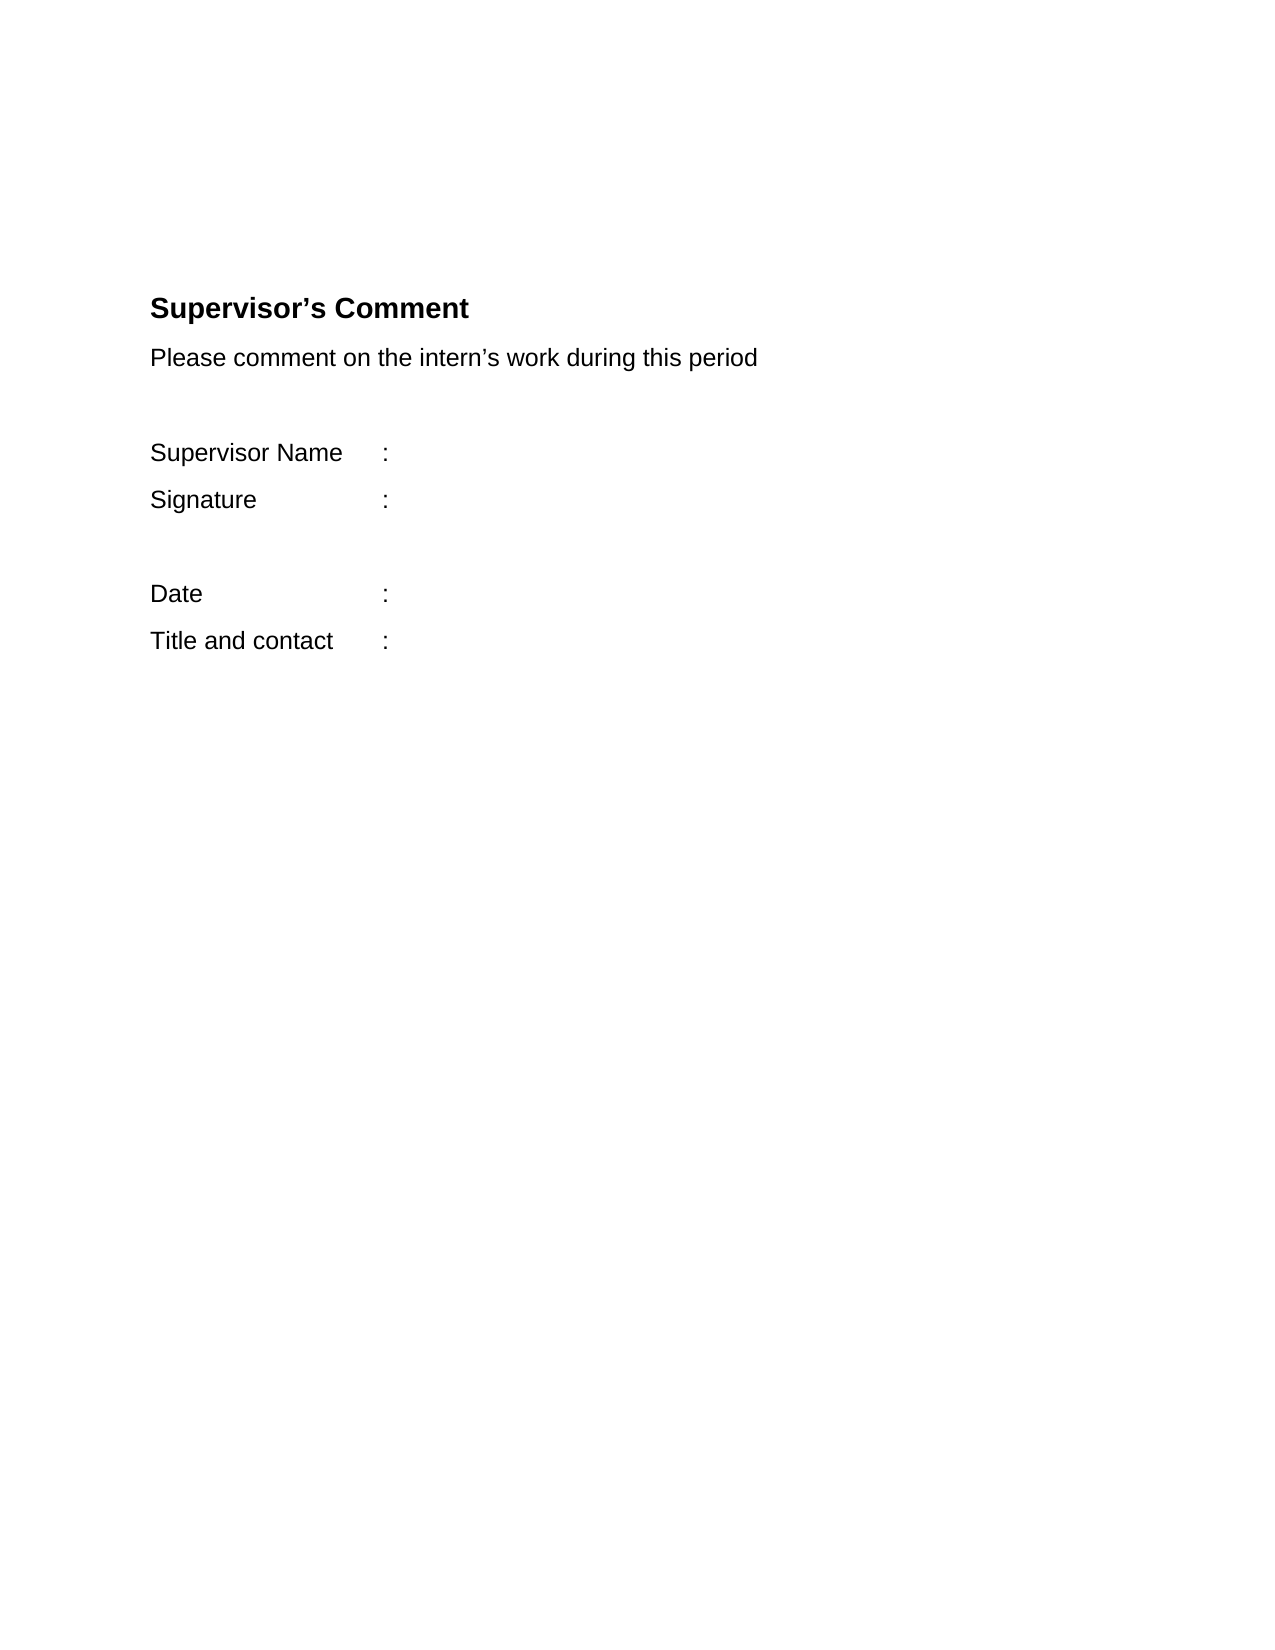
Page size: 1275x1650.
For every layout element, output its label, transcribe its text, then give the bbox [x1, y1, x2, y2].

text Title and contact : [150, 626, 1125, 655]
text Date : [150, 579, 1125, 608]
text Please comment on the intern’s work during this period [150, 343, 1125, 372]
text Supervisor Name : [150, 438, 1125, 466]
text Signature : [150, 485, 1125, 513]
text Supervisor’s Comment [150, 291, 1125, 325]
